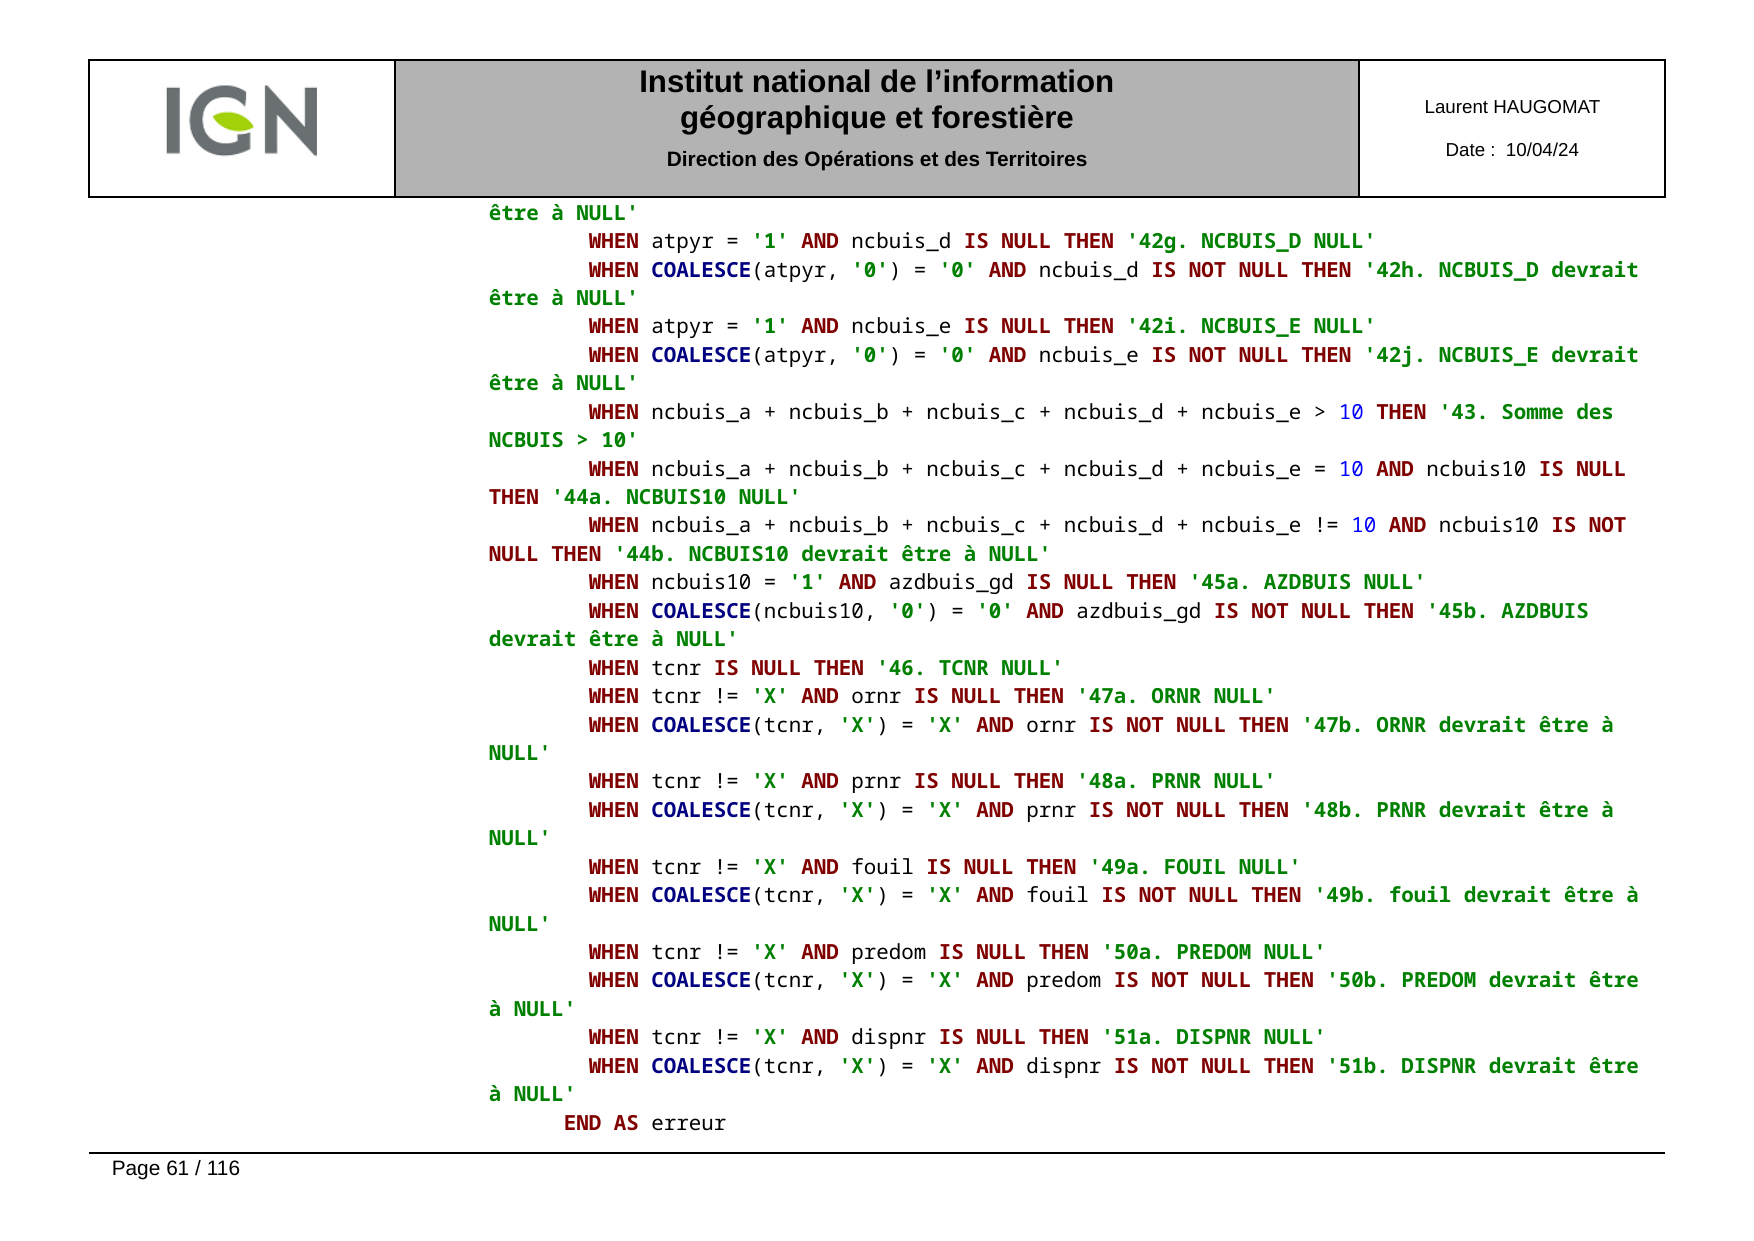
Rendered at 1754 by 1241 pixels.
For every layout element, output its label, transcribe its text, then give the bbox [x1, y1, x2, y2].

table_cell [89, 198, 483, 1142]
picture [141, 62, 343, 180]
table_cell être à NULL' WHEN atpyr = '1' AND ncbuis_d IS NULL THEN '42g. NCBUIS_D NULL' WHEN COALESCE(atpyr, '0') = '0' AND ncbuis_d IS NOT NULL THEN '42h. NCBUIS_D devrait être à NULL' WHEN atpyr = '1' AND ncbuis_e IS NULL THEN '42i. NCBUIS_E NULL' WHEN COALESCE(atpyr, '0') = '0' AND ncbuis_e IS NOT NULL THEN '42j. NCBUIS_E devrait être à NULL' WHEN ncbuis_a + ncbuis_b + ncbuis_c + ncbuis_d + ncbuis_e > 10 THEN '43. Somme des NCBUIS > 10' WHEN ncbuis_a + ncbuis_b + ncbuis_c + ncbuis_d + ncbuis_e = 10 AND ncbuis10 IS NULL THEN '44a. NCBUIS10 NULL' WHEN ncbuis_a + ncbuis_b + ncbuis_c + ncbuis_d + ncbuis_e != 10 AND ncbuis10 IS NOT NULL THEN '44b. NCBUIS10 devrait être à NULL' WHEN ncbuis10 = '1' AND azdbuis_gd IS NULL THEN '45a. AZDBUIS NULL' WHEN COALESCE(ncbuis10, '0') = '0' AND azdbuis_gd IS NOT NULL THEN '45b. AZDBUIS devrait être à NULL' WHEN tcnr IS NULL THEN '46. TCNR NULL' WHEN tcnr != 'X' AND ornr IS NULL THEN '47a. ORNR NULL' WHEN COALESCE(tcnr, 'X') = 'X' AND ornr IS NOT NULL THEN '47b. ORNR devrait être à NULL' WHEN tcnr != 'X' AND prnr IS NULL THEN '48a. PRNR NULL' WHEN COALESCE(tcnr, 'X') = 'X' AND prnr IS NOT NULL THEN '48b. PRNR devrait être à NULL' WHEN tcnr != 'X' AND fouil IS NULL THEN '49a. FOUIL NULL' WHEN COALESCE(tcnr, 'X') = 'X' AND fouil IS NOT NULL THEN '49b. fouil devrait être à NULL' WHEN tcnr != 'X' AND predom IS NULL THEN '50a. PREDOM NULL' WHEN COALESCE(tcnr, 'X') = 'X' AND predom IS NOT NULL THEN '50b. PREDOM devrait être à NULL' WHEN tcnr != 'X' AND dispnr IS NULL THEN '51a. DISPNR NULL' WHEN COALESCE(tcnr, 'X') = 'X' AND dispnr IS NOT NULL THEN '51b. DISPNR devrait être à NULL' END AS erreur [483, 198, 1665, 1142]
